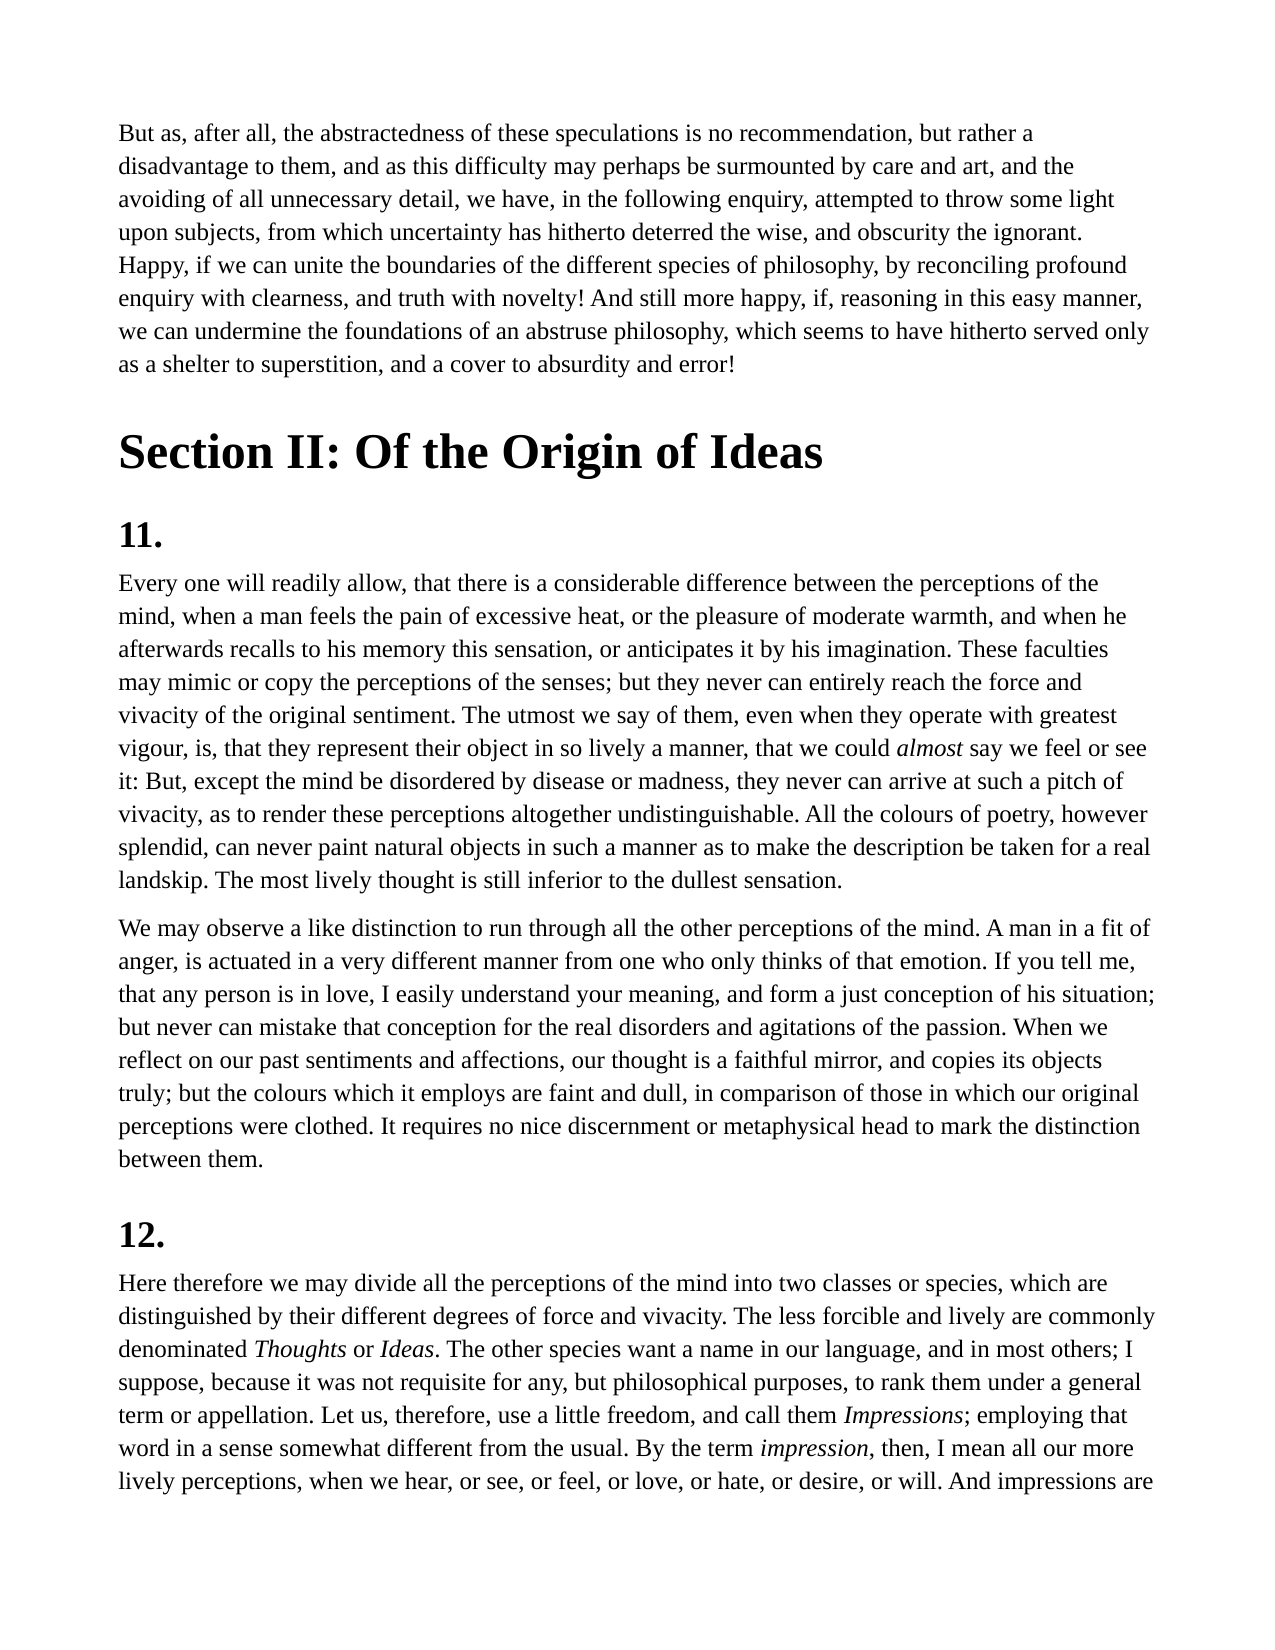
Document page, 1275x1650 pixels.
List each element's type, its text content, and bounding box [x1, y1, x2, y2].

text We may observe a like distinction to run through all the other perceptions of the mind. A man in a fit of anger, is actuated in a very different manner from one who only thinks of that emotion. If you tell me, that any person is in love, I easily understand your meaning, and form a just conception of his situation; but never can mistake that conception for the real disorders and agitations of the passion. When we reflect on our past sentiments and affections, our thought is a faithful mirror, and copies its objects truly; but the colours which it employs are faint and dull, in comparison of those in which our original perceptions were clothed. It requires no nice discernment or metaphysical head to mark the distinction between them. [118, 913, 1157, 1173]
text Every one will readily allow, that there is a considerable difference between the perceptions of the mind, when a man feels the pain of excessive heat, or the pleasure of moderate warmth, and when he afterwards recalls to his memory this sensation, or anticipates it by his imagination. These faculties may mimic or copy the perceptions of the senses; but they never can entirely reach the force and vivacity of the original sentiment. The utmost we say of them, even when they operate with greatest vigour, is, that they represent their object in so lively a manner, that we could almost say we feel or see it: But, except the mind be disordered by disease or madness, they never can arrive at such a pitch of vivacity, as to render these perceptions altogether undistinguishable. All the colours of poetry, however splendid, can never paint natural objects in such a manner as to make the description be taken for a real landskip. The most lively thought is still inferior to the dullest sensation. [118, 568, 1157, 894]
subtitle 11. [118, 513, 1157, 556]
text But as, after all, the abstractedness of these speculations is no recommendation, but rather a disadvantage to them, and as this difficulty may perhaps be surmounted by care and art, and the avoiding of all unnecessary detail, we have, in the following enquiry, attempted to throw some light upon subjects, from which uncertainty has hitherto deterred the wise, and obscurity the ignorant. Happy, if we can unite the boundaries of the different species of philosophy, by reconciling profound enquiry with clearness, and truth with novelty! And still more happy, if, reasoning in this easy manner, we can undermine the foundations of an abstruse philosophy, which seems to have hitherto served only as a shelter to superstition, and a cover to absurdity and error! [118, 118, 1157, 378]
text Here therefore we may divide all the perceptions of the mind into two classes or species, which are distinguished by their different degrees of force and vivacity. The less forcible and lively are commonly denominated Thoughts or Ideas. The other species want a name in our language, and in most others; I suppose, because it was not requisite for any, but philosophical purposes, to rank them under a general term or appellation. Let us, therefore, use a little freedom, and call them Impressions; employing that word in a sense somewhat different from the usual. By the term impression, then, I mean all our more lively perceptions, when we hear, or see, or feel, or love, or hate, or desire, or will. And impressions are [118, 1268, 1157, 1495]
subtitle 12. [118, 1213, 1157, 1256]
subtitle Section II: Of the Origin of Ideas [118, 422, 1157, 479]
